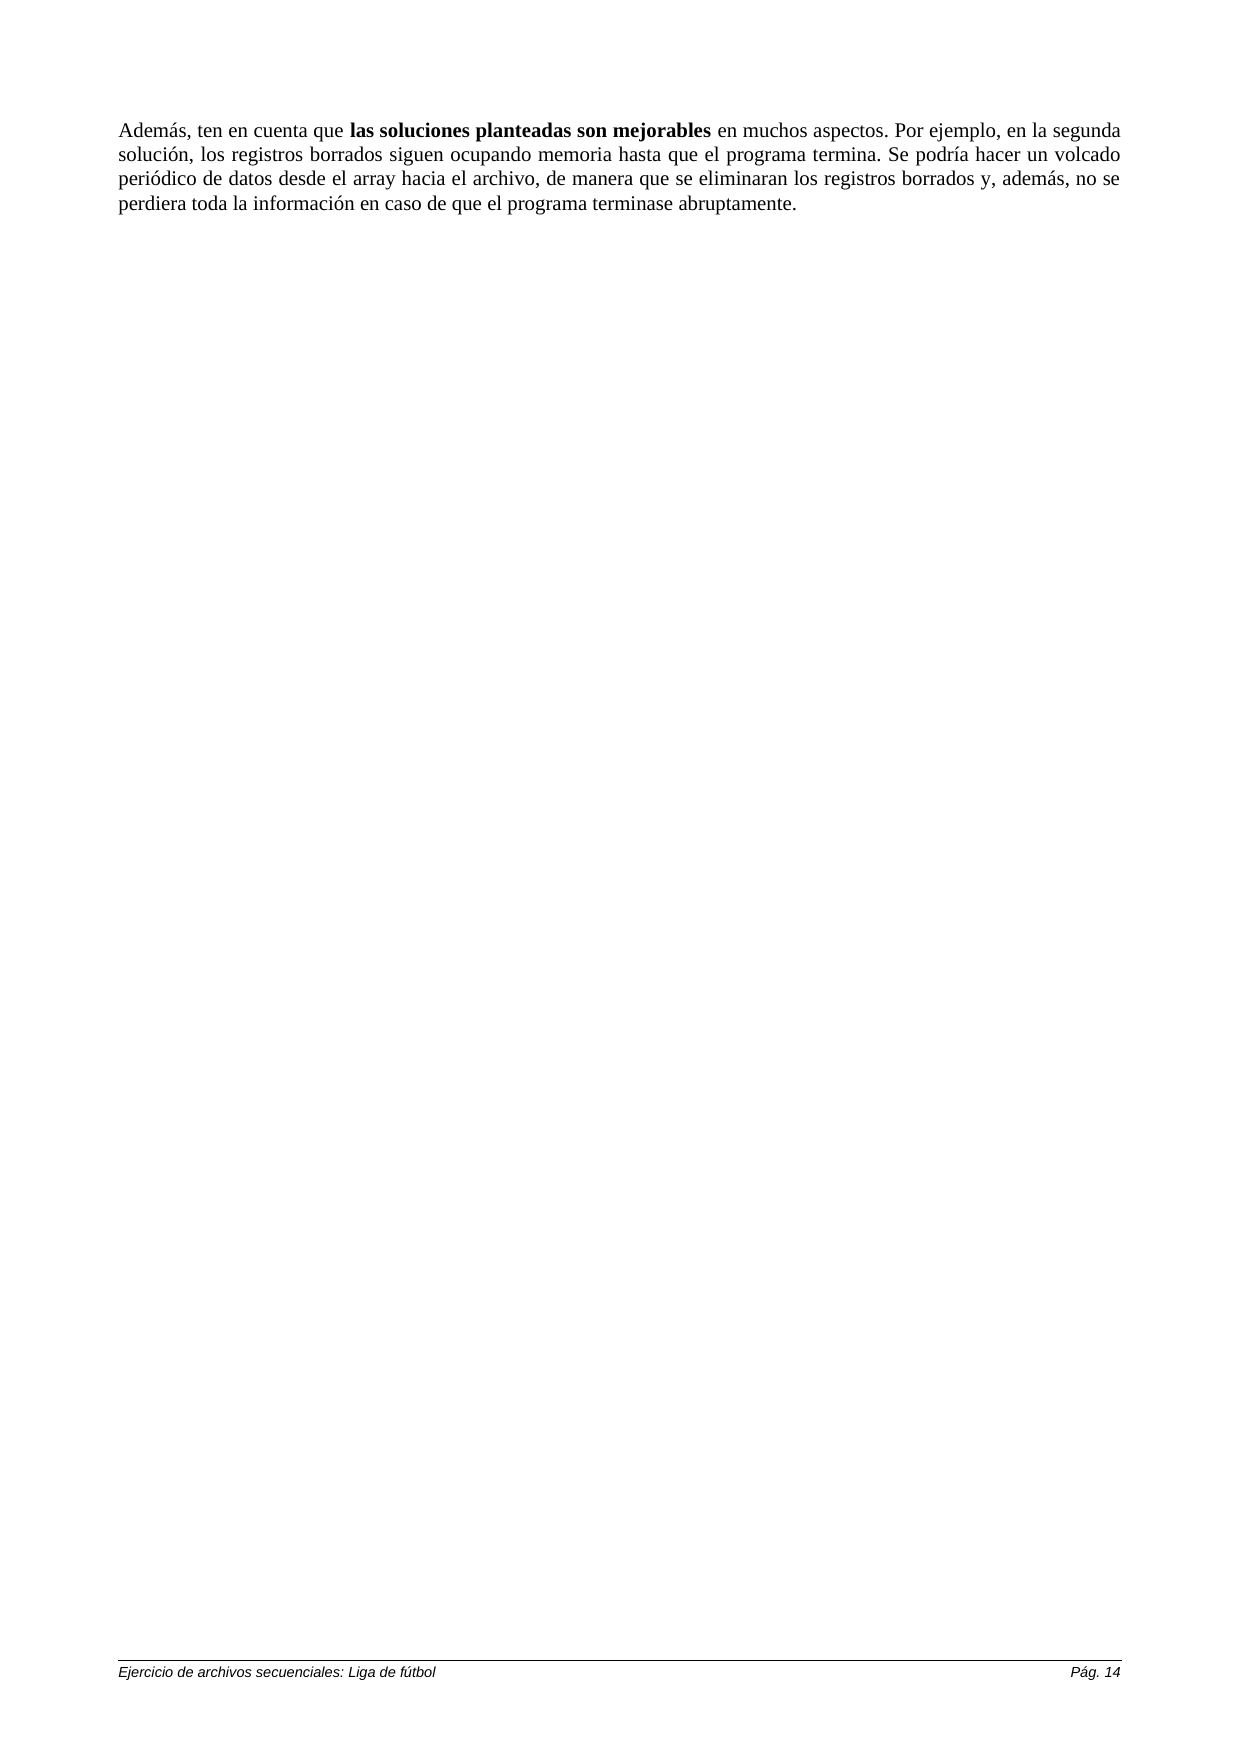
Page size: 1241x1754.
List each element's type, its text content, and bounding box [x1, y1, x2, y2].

text Además, ten en cuenta que las soluciones planteadas son mejorables en muchos aspectos. Por ejemplo, en la segunda solución, los registros borrados siguen ocupando memoria hasta que el programa termina. Se podría hacer un volcado periódico de datos desde el array hacia el archivo, de manera que se eliminaran los registros borrados y, además, no se perdiera toda la información en caso de que el programa terminase abruptamente. [118, 118, 1122, 216]
